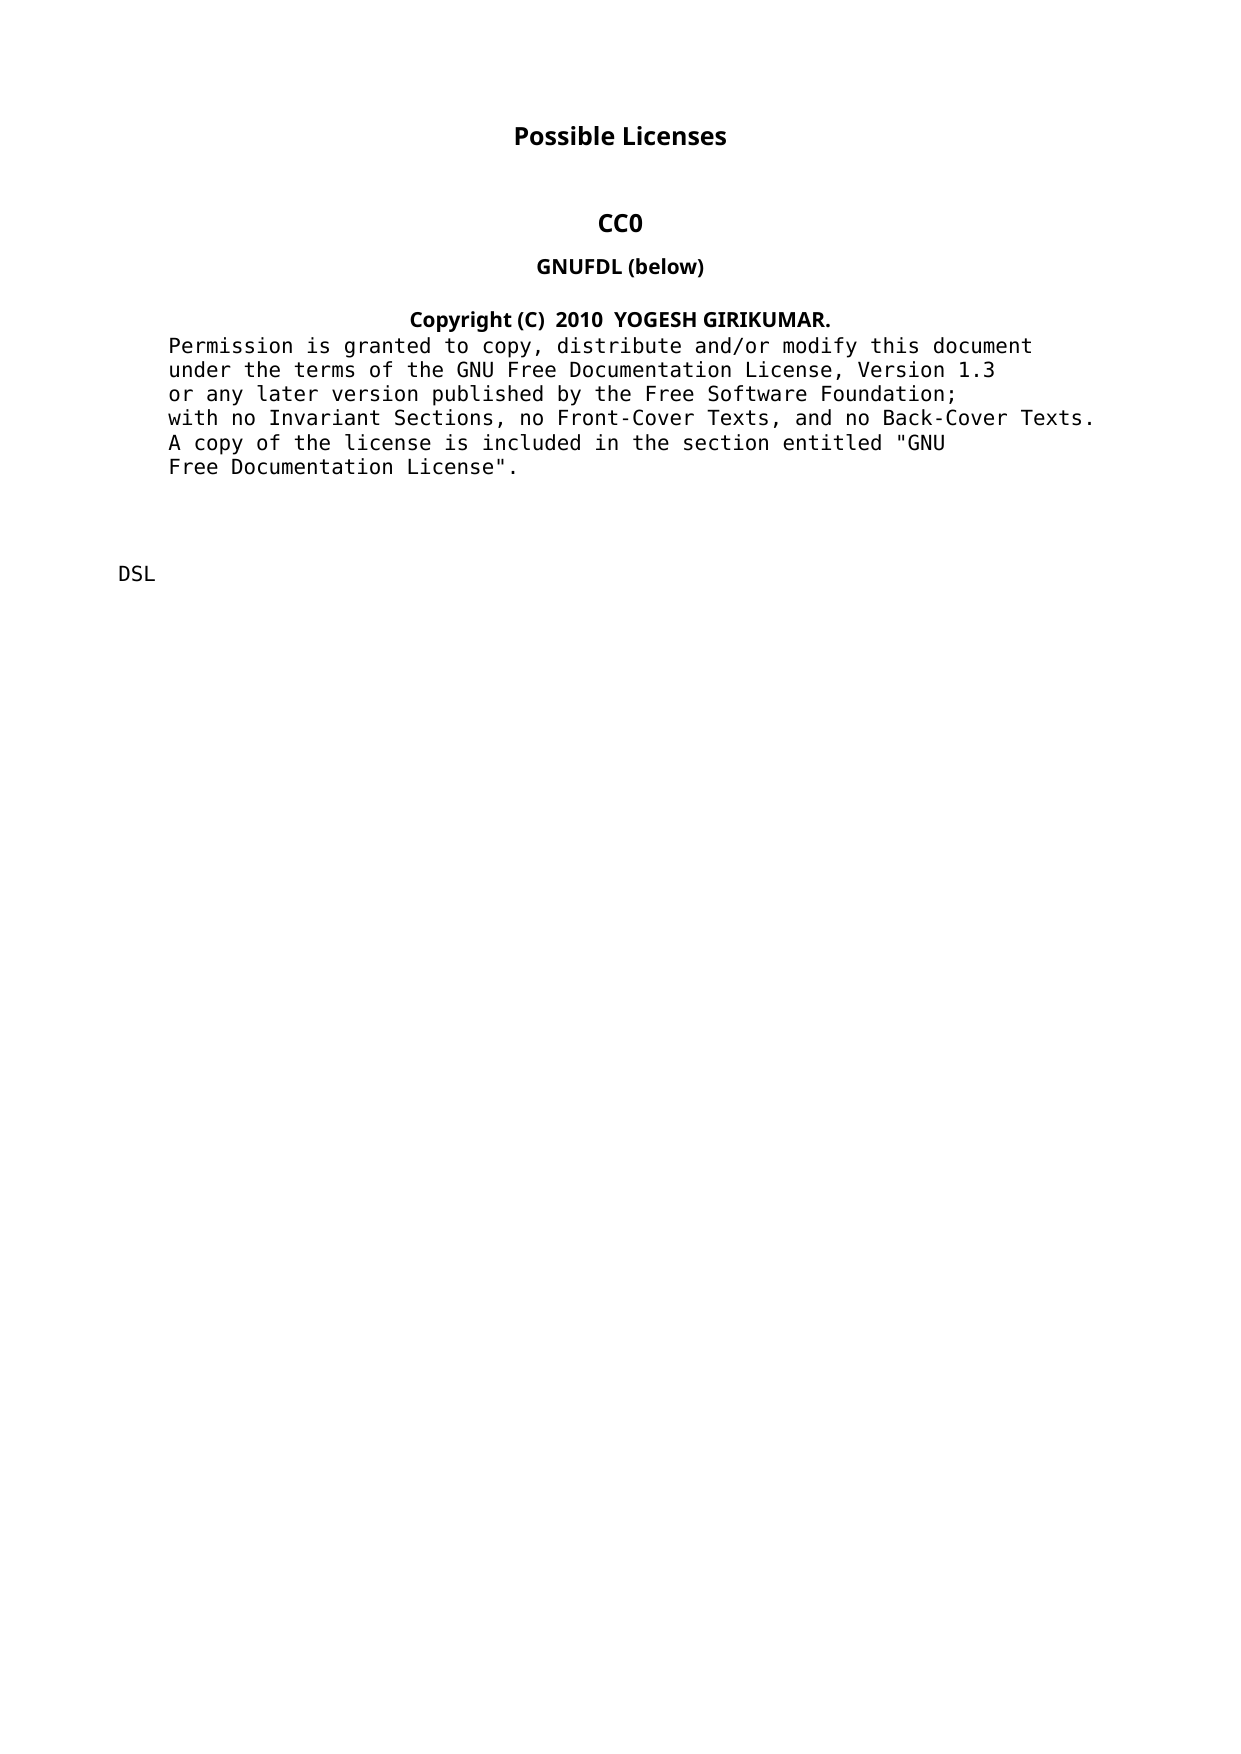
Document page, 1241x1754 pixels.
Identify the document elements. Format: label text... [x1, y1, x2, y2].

text DSL [118, 562, 1122, 587]
text A copy of the license is included in the section entitled "GNU [118, 431, 1122, 455]
text Copyright (C) 2010 YOGESH GIRIKUMAR. [118, 305, 1122, 334]
text under the terms of the GNU Free Documentation License, Version 1.3 [118, 358, 1122, 382]
text Possible Licenses [118, 118, 1122, 152]
text with no Invariant Sections, no Front-Cover Texts, and no Back-Cover Texts. [118, 406, 1122, 431]
text Permission is granted to copy, distribute and/or modify this document [118, 334, 1122, 358]
text CC0 [118, 206, 1122, 240]
text GNUFDL (below) [118, 252, 1122, 281]
text Free Documentation License". [118, 455, 1122, 479]
text or any later version published by the Free Software Foundation; [118, 382, 1122, 406]
